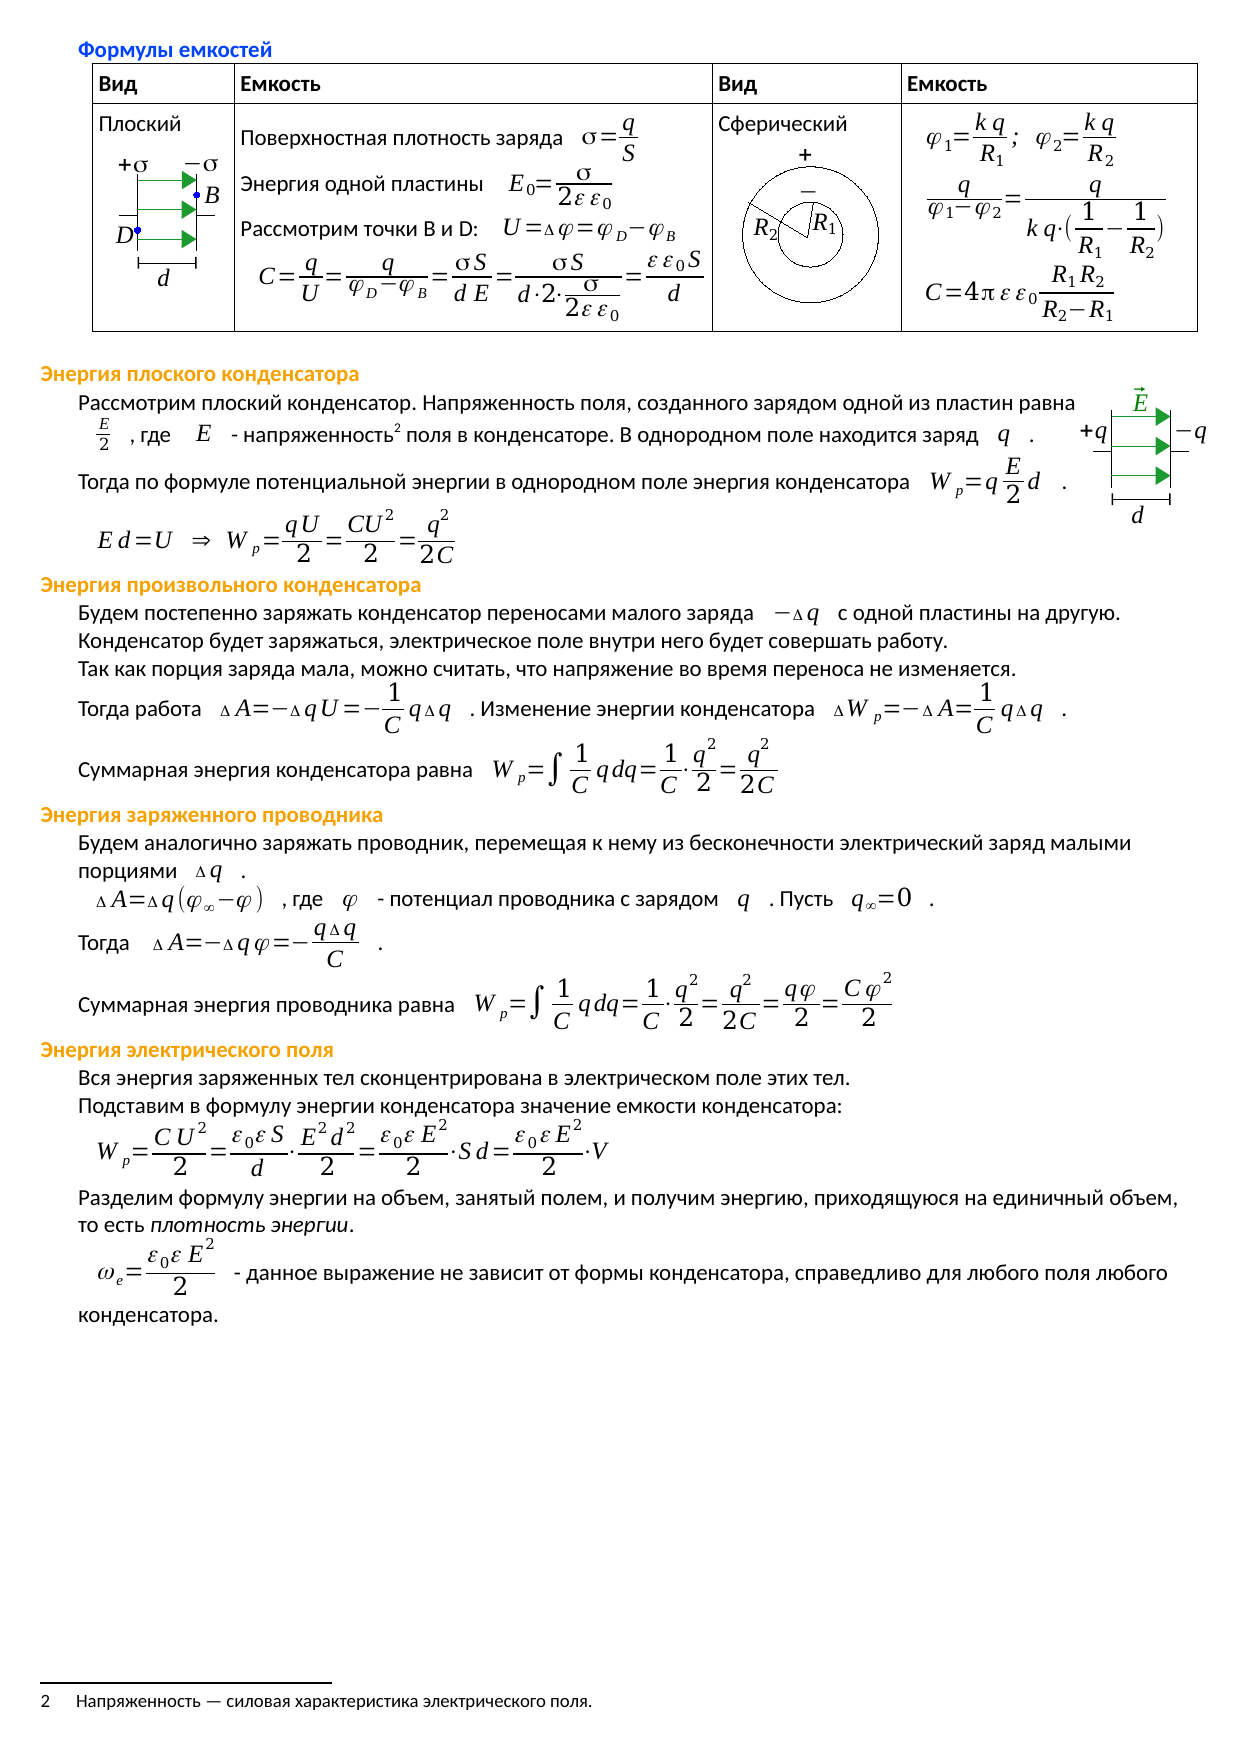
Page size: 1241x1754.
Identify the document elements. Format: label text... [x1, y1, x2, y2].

table_cell Плоский [93, 104, 234, 331]
text Суммарная энергия проводника равна [78, 973, 1203, 1035]
text Будем постепенно заряжать конденсатор переносами малого зарядаc одной пластины на другую. [78, 598, 1203, 626]
table_cell [902, 104, 1197, 331]
text Вся энергия заряженных тел сконцентрирована в электрическом поле этих тел. [78, 1063, 1203, 1091]
text - данное выражение не зависит от формы конденсатора, справедливо для любого поля любого конденсатора. [78, 1239, 1203, 1328]
text Энергия заряженного проводника [40, 800, 1203, 828]
table_cell Поверхностная плотность заряда Энергия одной пластины Рассмотрим точки В и D: [235, 104, 712, 331]
text Так как порция заряда мала, можно считать, что напряжение во время переноса не изменяется. [78, 654, 1203, 682]
table_header Емкость [902, 64, 1197, 103]
text Энергия электрического поля [40, 1035, 1203, 1063]
text Подставим в формулу энергии конденсатора значение емкости конденсатора: [78, 1091, 1203, 1119]
text Тогда по формуле потенциальной энергии в однородном поле энергия конденсатора. [78, 453, 1203, 509]
text Формулы емкостей [78, 35, 1203, 63]
text Тогда работа. Изменение энергии конденсатора. [78, 682, 1203, 739]
table_cell Сферический [713, 104, 901, 331]
text Тогда . [78, 914, 1203, 973]
text Конденсатор будет заряжаться, электрическое поле внутри него будет совершать работу. [78, 626, 1203, 654]
table_header Вид [93, 64, 234, 103]
text Рассмотрим плоский конденсатор. Напряженность поля, созданного зарядом одной из пластин равна, где - напряженность поля в конденсаторе. В однородном поле находится заряд. [78, 388, 1203, 453]
text Напряженность — силовая характеристика электрического поля. [40, 1689, 1203, 1712]
text , где- потенциал проводника с зарядом. Пусть. [78, 884, 1203, 914]
text Суммарная энергия конденсатора равна [78, 739, 1203, 800]
text Разделим формулу энергии на объем, занятый полем, и получим энергию, приходящуюся на единичный объем, то есть плотность энергии. [78, 1183, 1203, 1239]
table_header Вид [713, 64, 901, 103]
text Энергия плоского конденсатора [40, 359, 1203, 388]
text Будем аналогично заряжать проводник, перемещая к нему из бесконечности электрический заряд малыми порциями. [78, 828, 1203, 884]
text Энергия произвольного конденсатора [40, 570, 1203, 598]
table_header Емкость [235, 64, 712, 103]
